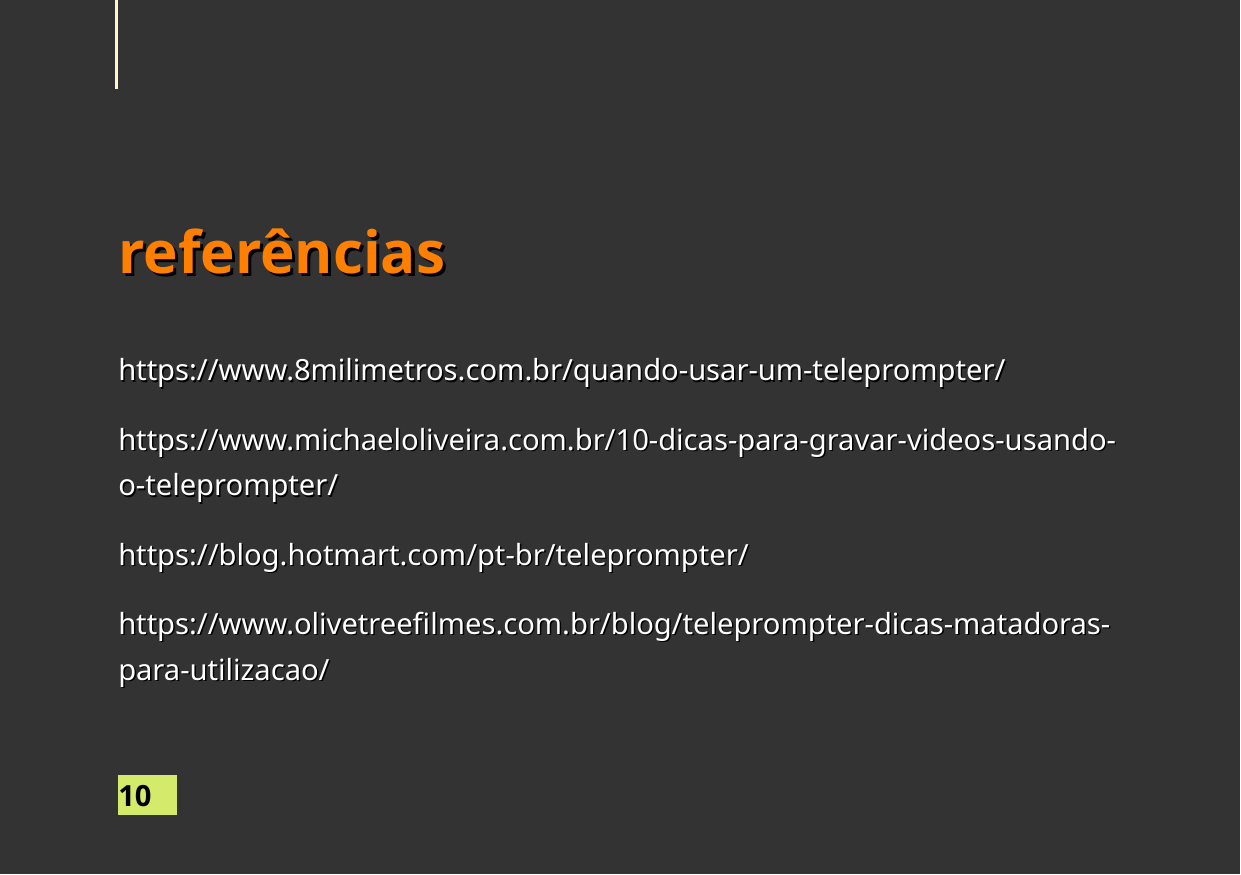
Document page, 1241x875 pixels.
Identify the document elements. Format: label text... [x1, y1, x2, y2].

text https://blog.hotmart.com/pt-br/teleprompter/ [118, 534, 1122, 573]
text https://www.michaeloliveira.com.br/10-dicas-para-gravar-videos-usando-o-teleprompter/ [118, 419, 1122, 504]
subtitle referências [118, 211, 1122, 291]
text https://www.olivetreefilmes.com.br/blog/teleprompter-dicas-matadoras-para-utilizacao/ [118, 603, 1122, 688]
text https://www.8milimetros.com.br/quando-usar-um-teleprompter/ [118, 350, 1122, 389]
